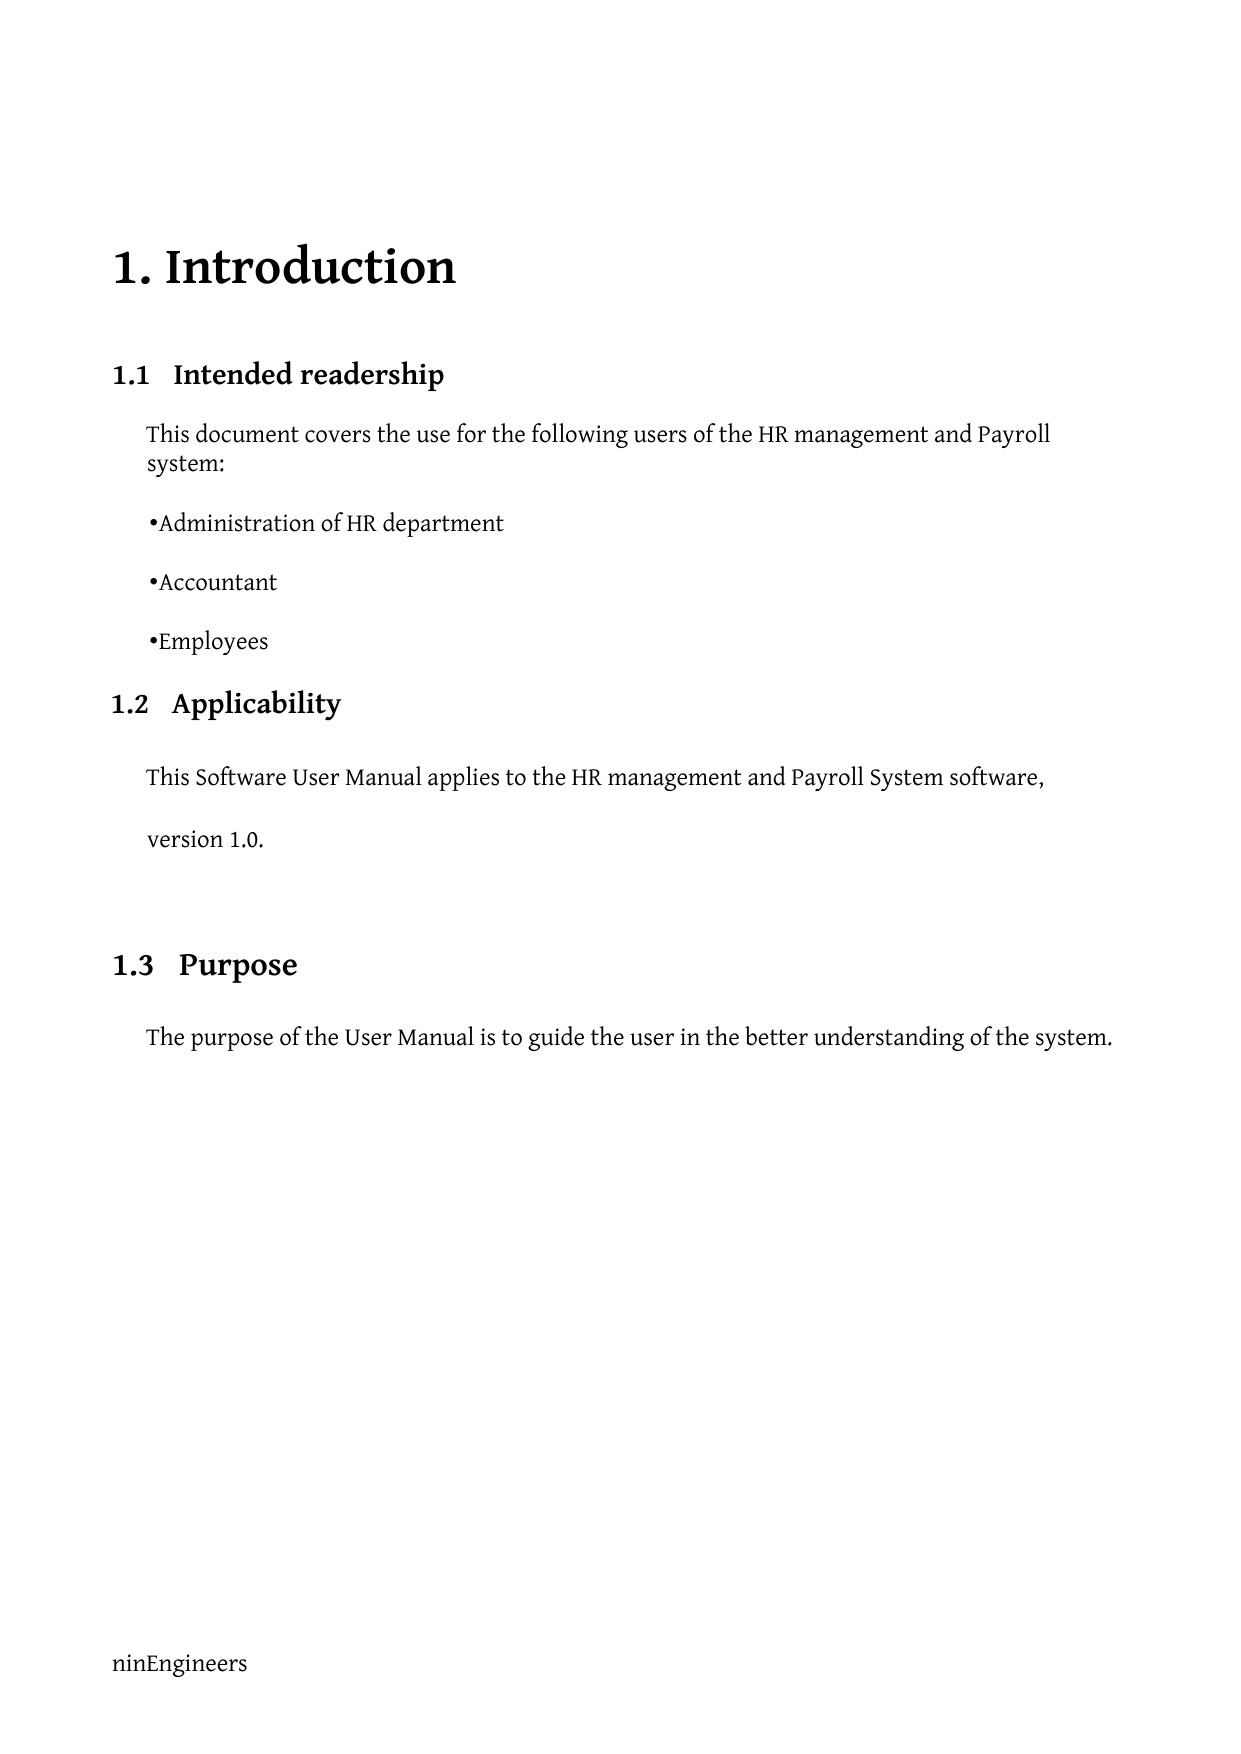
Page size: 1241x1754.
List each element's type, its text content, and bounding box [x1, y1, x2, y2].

list Administration of HR department [149, 509, 1122, 538]
text 1.3 Purpose [112, 946, 1122, 985]
subtitle 1.2 Applicability [110, 687, 1122, 722]
list Accountant [149, 568, 1122, 597]
subtitle 1.1 Intended readership [112, 358, 1122, 393]
list Employees [149, 627, 1122, 656]
text The purpose of the User Manual is to guide the user in the better understanding of the system. [146, 1023, 1121, 1052]
text This Software User Manual applies to the HR management and Payroll System software, version 1.0. [146, 763, 1121, 855]
text 1. Introduction [112, 238, 1122, 298]
text This document covers the use for the following users of the HR management and Payroll system: [146, 421, 1121, 479]
